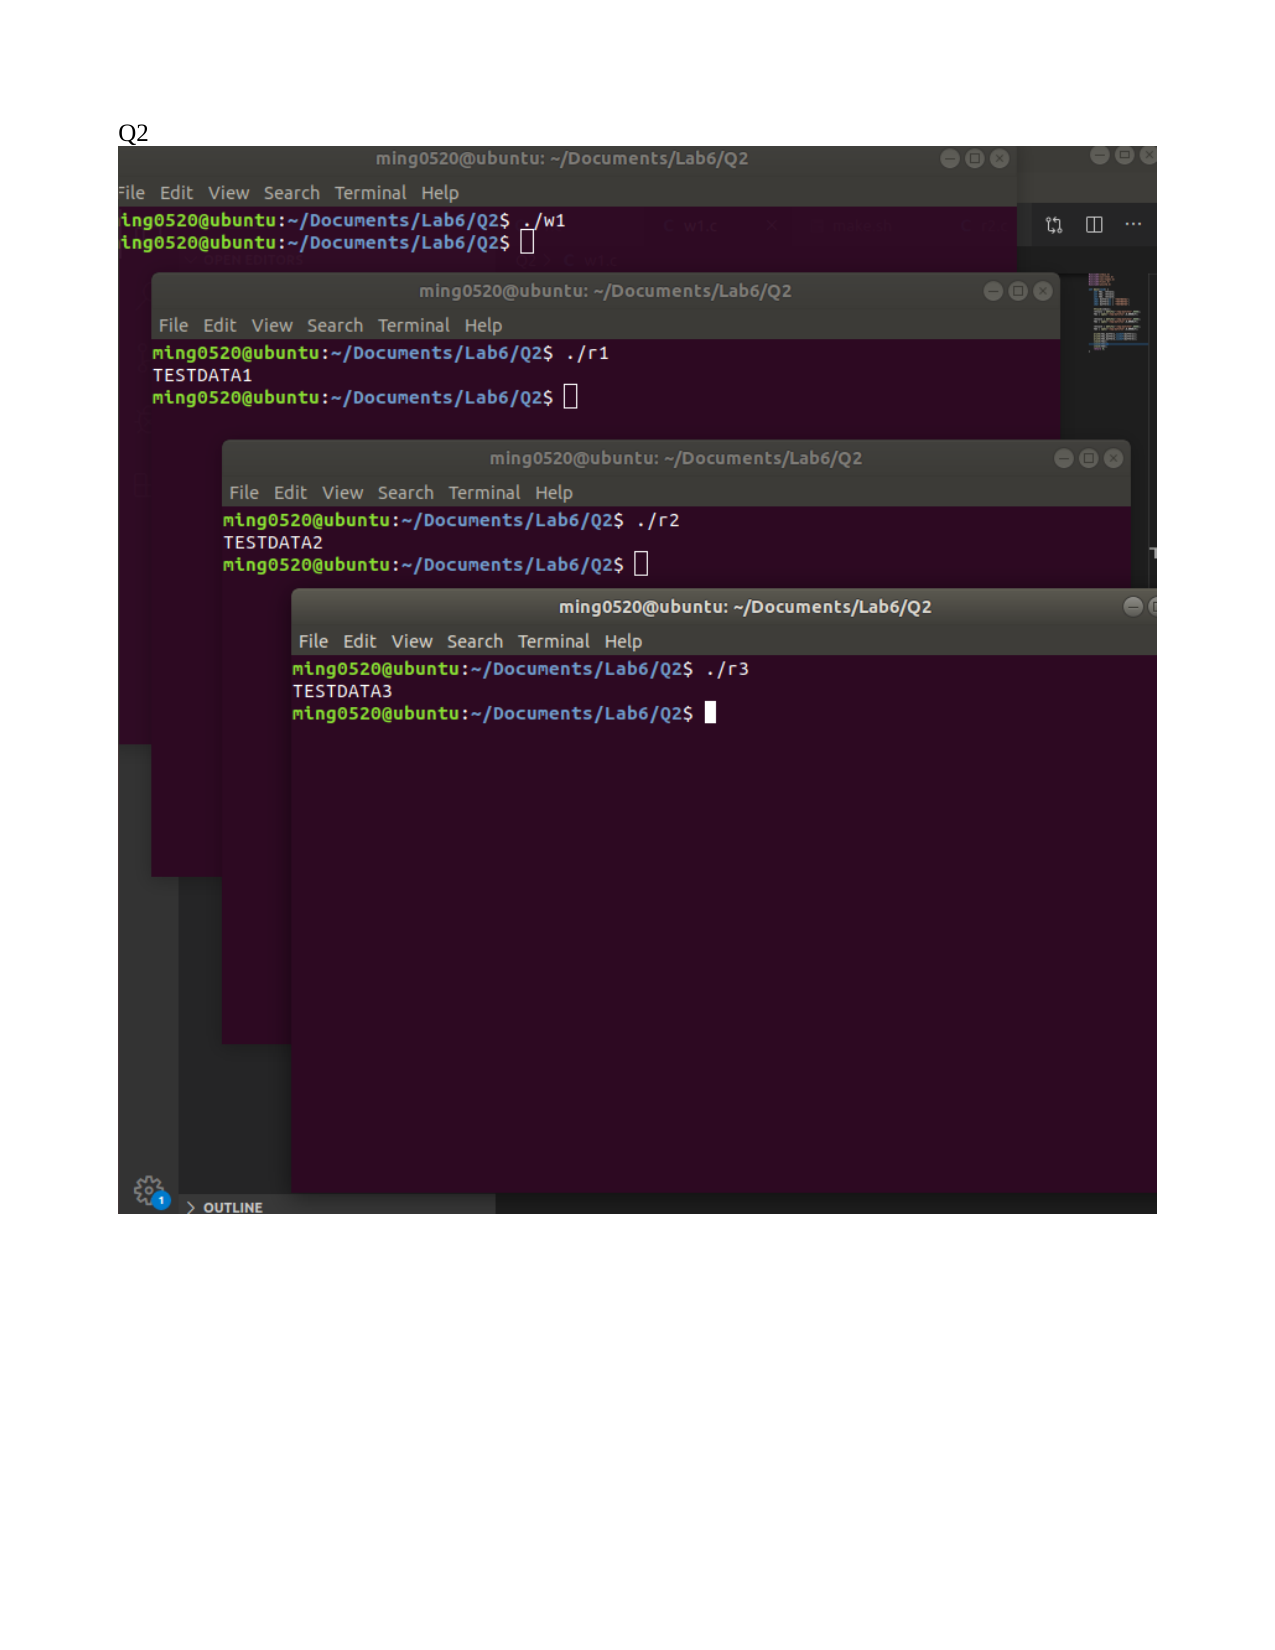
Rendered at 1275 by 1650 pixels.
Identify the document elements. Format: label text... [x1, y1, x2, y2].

picture [118, 146, 1157, 1214]
text Q2 [118, 118, 1157, 146]
